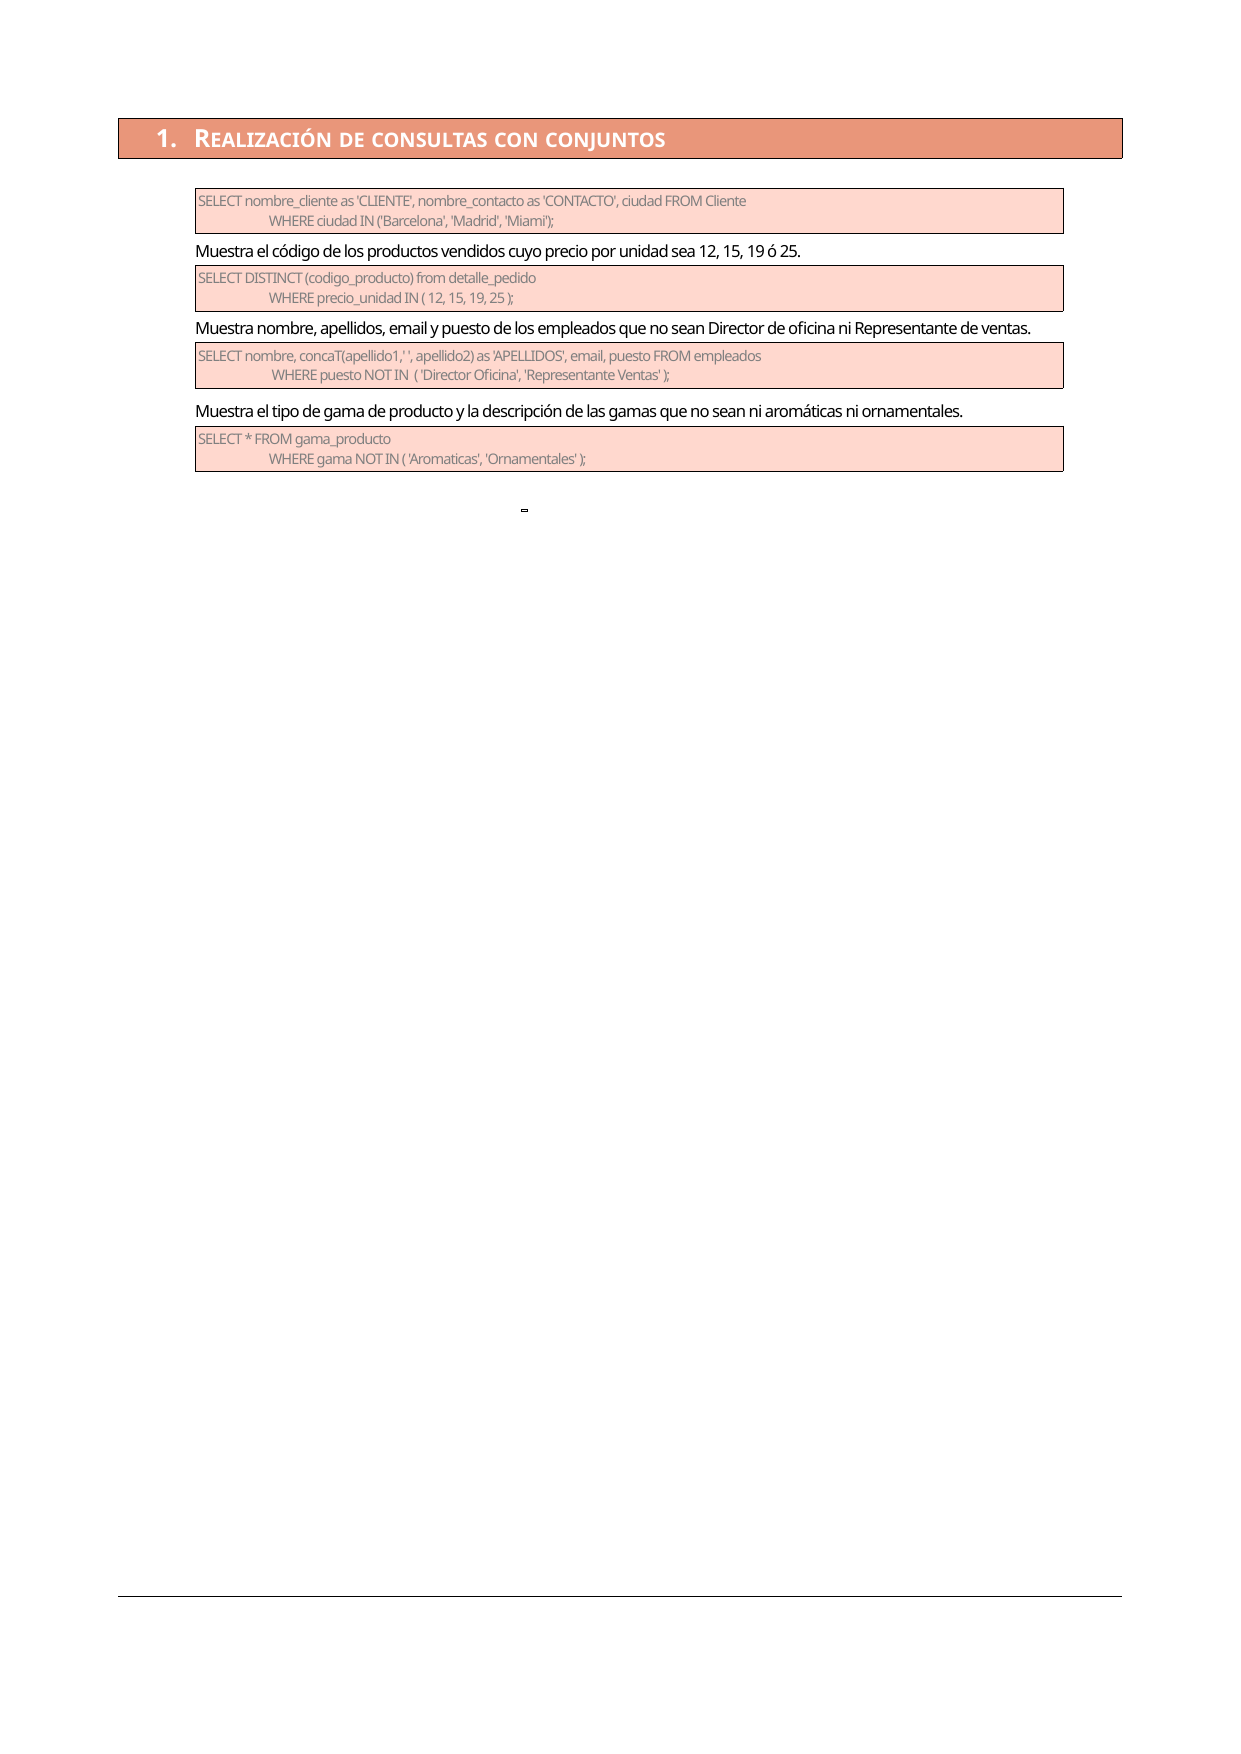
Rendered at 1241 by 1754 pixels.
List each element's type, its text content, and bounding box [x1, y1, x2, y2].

text WHERE ciudad IN ('Barcelona', 'Madrid', 'Miami'); [196, 208, 1063, 233]
text Muestra el tipo de gama de producto y la descripción de las gamas que no sean ni aromáticas ni ornamentales. [192, 397, 1122, 426]
text Muestra el código de los productos vendidos cuyo precio por unidad sea 12, 15, 19 ó 25. [192, 236, 1122, 265]
text SELECT DISTINCT (codigo_producto) from detalle_pedido [196, 266, 1063, 285]
text Muestra nombre, apellidos, email y puesto de los empleados que no sean Director de oficina ni Representante de ventas. [192, 314, 1122, 342]
text WHERE puesto NOT IN ( 'Director Oficina', 'Representante Ventas' ); [196, 362, 1063, 388]
text WHERE precio_unidad IN ( 12, 15, 19, 25 ); [196, 285, 1063, 311]
text SELECT nombre, concaT(apellido1,' ', apellido2) as 'APELLIDOS', email, puesto FROM empleados [196, 343, 1063, 362]
text SELECT * FROM gama_producto [196, 427, 1063, 445]
text WHERE gama NOT IN ( 'Aromaticas', 'Ornamentales' ); [196, 445, 1063, 471]
text SELECT nombre_cliente as 'CLIENTE', nombre_contacto as 'CONTACTO', ciudad FROM Cliente [196, 189, 1063, 208]
